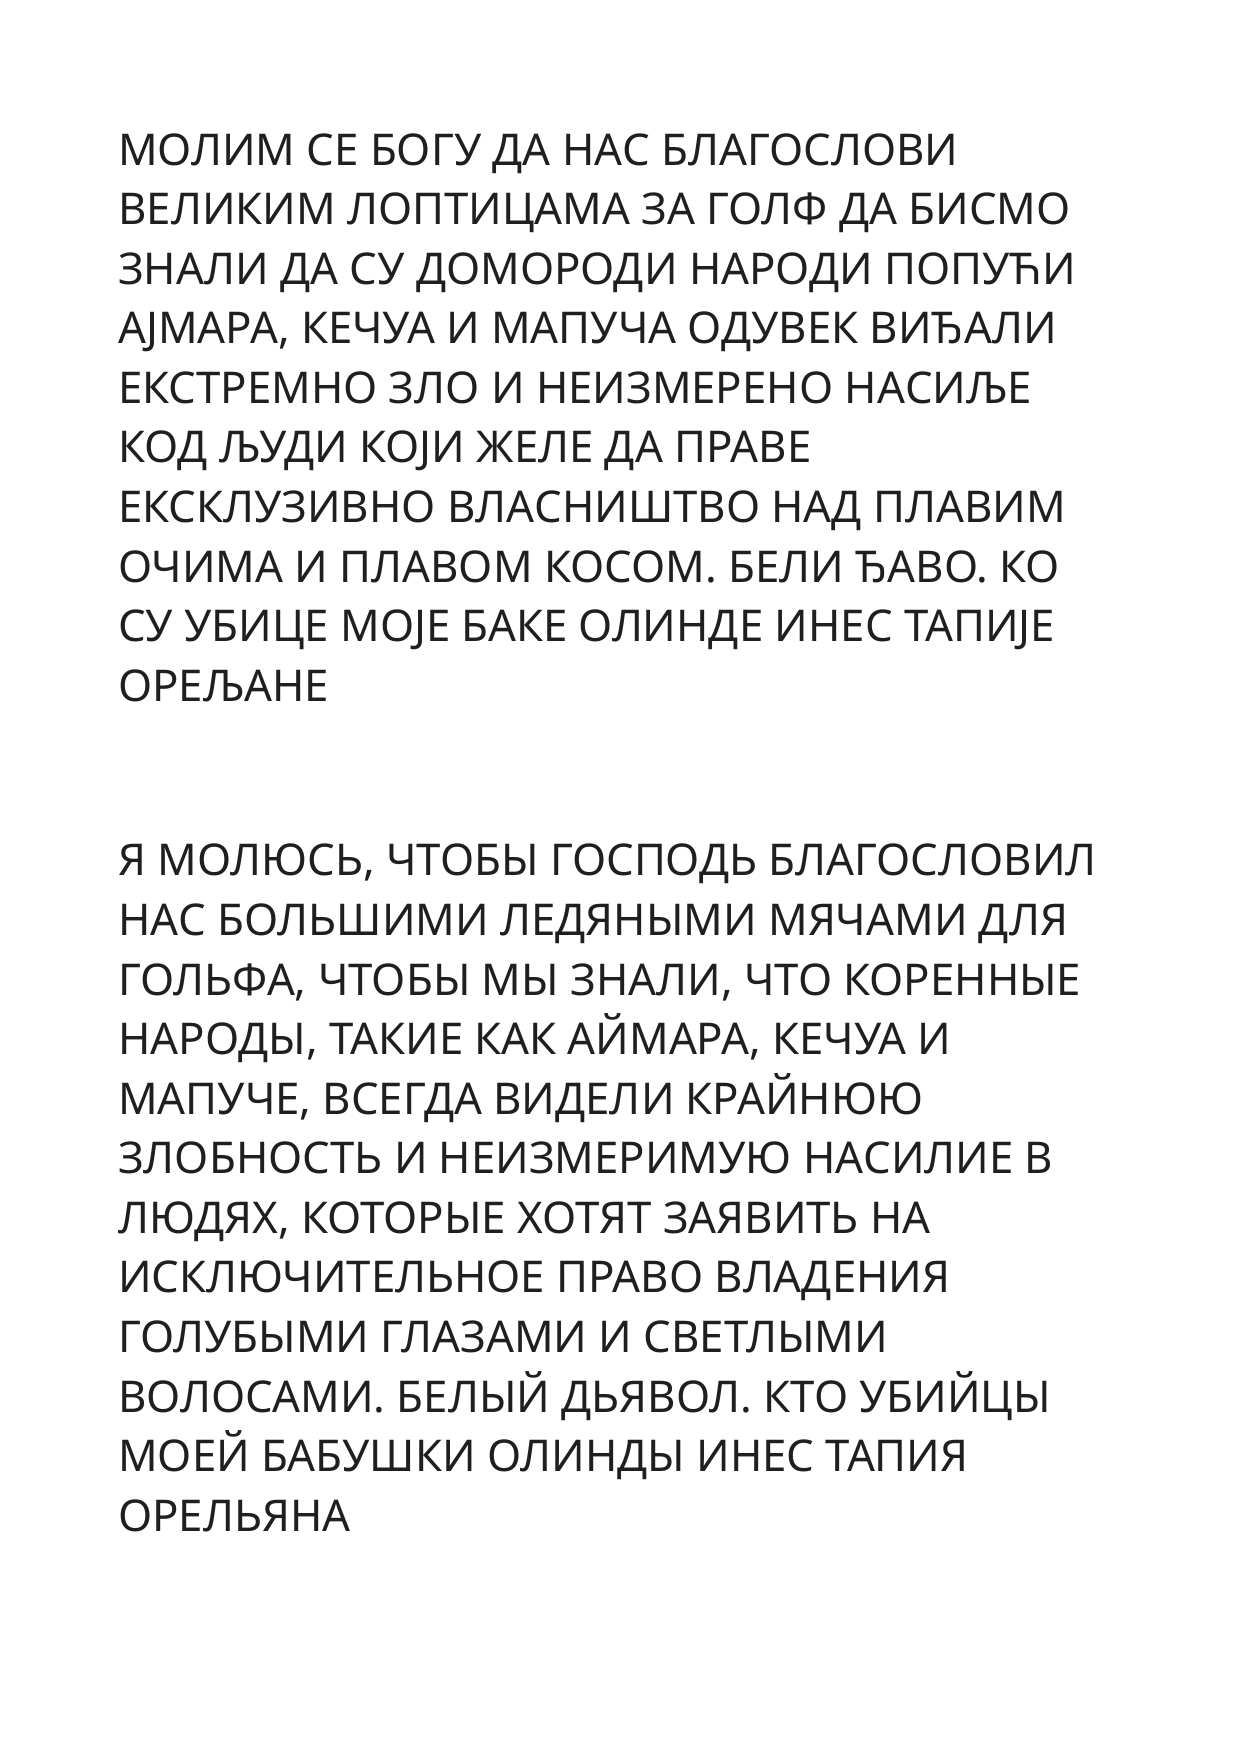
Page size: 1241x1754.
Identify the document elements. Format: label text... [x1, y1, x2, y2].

text Я МОЛЮСЬ, ЧТОБЫ ГОСПОДЬ БЛАГОСЛОВИЛ НАС БОЛЬШИМИ ЛЕДЯНЫМИ МЯЧАМИ ДЛЯ ГОЛЬФА, ЧТОБЫ МЫ ЗНАЛИ, ЧТО КОРЕННЫЕ НАРОДЫ, ТАКИЕ КАК АЙМАРА, КЕЧУА И МАПУЧЕ, ВСЕГДА ВИДЕЛИ КРАЙНЮЮ ЗЛОБНОСТЬ И НЕИЗМЕРИМУЮ НАСИЛИЕ В ЛЮДЯХ, КОТОРЫЕ ХОТЯТ ЗАЯВИТЬ НА ИСКЛЮЧИТЕЛЬНОЕ ПРАВО ВЛАДЕНИЯ ГОЛУБЫМИ ГЛАЗАМИ И СВЕТЛЫМИ ВОЛОСАМИ. БЕЛЫЙ ДЬЯВОЛ. КТО УБИЙЦЫ МОЕЙ БАБУШКИ ОЛИНДЫ ИНЕС ТАПИЯ ОРЕЛЬЯНА [118, 829, 1122, 1544]
text МОЛИМ СЕ БОГУ ДА НАС БЛАГОСЛОВИ ВЕЛИКИМ ЛОПТИЦАМА ЗА ГОЛФ ДА БИСМО ЗНАЛИ ДА СУ ДОМОРОДИ НАРОДИ ПОПУЋИ АЈМАРА, КЕЧУА И МАПУЧА ОДУВЕК ВИЂАЛИ ЕКСТРЕМНО ЗЛО И НЕИЗМЕРЕНО НАСИЉЕ КОД ЉУДИ КОЈИ ЖЕЛЕ ДА ПРАВЕ ЕКСКЛУЗИВНО ВЛАСНИШТВО НАД ПЛАВИМ ОЧИМА И ПЛАВОМ КОСОМ. БЕЛИ ЂАВО. КО СУ УБИЦЕ МОЈЕ БАКЕ ОЛИНДЕ ИНЕС ТАПИЈЕ ОРЕЉАНЕ [118, 118, 1122, 714]
